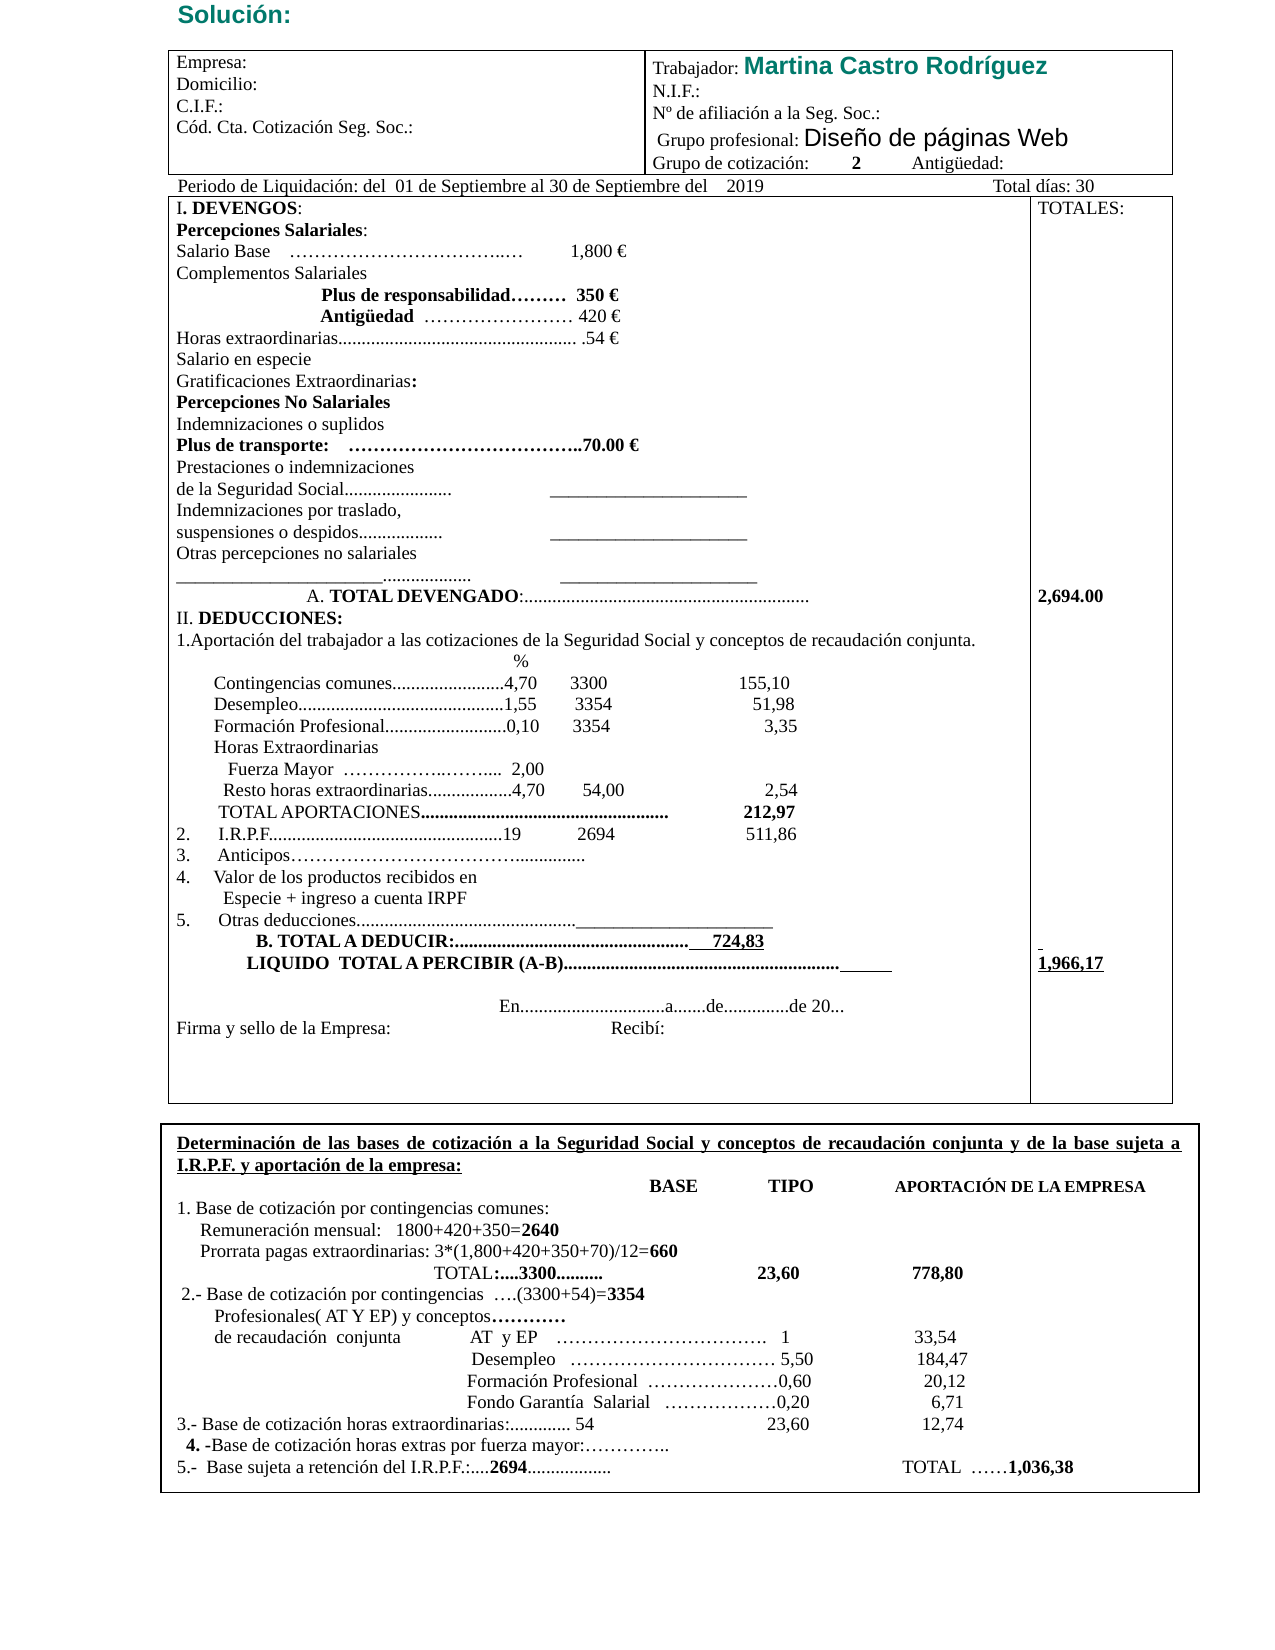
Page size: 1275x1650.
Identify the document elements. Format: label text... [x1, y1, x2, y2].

text BASE TIPO APORTACIÓN DE LA EMPRESA [177, 1175, 1183, 1197]
text TOTAL:....3300.......... 23,60 778,80 [177, 1262, 1183, 1283]
text Determinación de las bases de cotización a la Seguridad Social y conceptos de recaudación conjunta y de la base sujeta a I.R.P.F. y aportación de la empresa: [177, 1132, 1183, 1175]
text de recaudación conjunta AT y EP ……………………………. 1 33,54 [177, 1326, 1183, 1348]
text Prorrata pagas extraordinarias: 3*(1,800+420+350+70)/12=660 [177, 1240, 1183, 1262]
text 3.- Base de cotización horas extraordinarias:............. 54 23,60 12,74 [177, 1413, 1183, 1434]
text Fondo Garantía Salarial ………………0,20 6,71 [177, 1391, 1183, 1413]
text 4. -Base de cotización horas extras por fuerza mayor:………….. [177, 1434, 1183, 1456]
table_header Empresa: Domicilio: C.I.F.: Cód. Cta. Cotización Seg. Soc.: [169, 51, 644, 173]
text Desempleo …………………………… 5,50 184,47 [177, 1348, 1183, 1369]
text Formación Profesional …………………0,60 20,12 [177, 1369, 1183, 1391]
text 5.- Base sujeta a retención del I.R.P.F.:....2694.................. TOTAL ……1,036,38 [177, 1456, 1183, 1477]
text Periodo de Liquidación: del 01 de Septiembre al 30 de Septiembre del 2019 Total días: 30 [177, 175, 1098, 196]
text 1. Base de cotización por contingencias comunes: [177, 1197, 1183, 1218]
text Remuneración mensual: 1800+420+350=2640 [177, 1218, 1183, 1240]
text Solución: [177, 0, 1098, 29]
table_header TOTALES: 2,694.00 1,966,17 [1031, 197, 1172, 1103]
text Profesionales( AT Y EP) y conceptos………… [177, 1305, 1183, 1326]
table_header I. DEVENGOS: Percepciones Salariales: Salario Base ……………………………..… 1,800 € Complementos Salariales Plus de responsabilidad……… 350 € Antigüedad …………………… 420 € Horas extraordinarias................................................... .54 € Salario en especie Gratificaciones Extraordinarias: Percepciones No Salariales Indemnizaciones o suplidos Plus de transporte: ………………………………..70.00 € Prestaciones o indemnizaciones de la Seguridad Social....................... _____________________ Indemnizaciones por traslado, suspensiones o despidos.................. _____________________ Otras percepciones no salariales ______________________................... _____________________ A. TOTAL DEVENGADO:............................................................. II. DEDUCCIONES: 1.Aportación del trabajador a las cotizaciones de la Seguridad Social y conceptos de recaudación conjunta. % Contingencias comunes........................4,70 3300 155,10 Desempleo............................................1,55 3354 51,98 Formación Profesional..........................0,10 3354 3,35 Horas Extraordinarias Fuerza Mayor ……………..…….... 2,00 Resto horas extraordinarias..................4,70 54,00 2,54 TOTAL APORTACIONES..................................................... 212,97 2. I.R.P.F..................................................19 2694 511,86 3. Anticipos………………………………............... 4. Valor de los productos recibidos en Especie + ingreso a cuenta IRPF 5. Otras deducciones..............................................._____________________ B. TOTAL A DEDUCIR:.................................................. 724,83 LIQUIDO TOTAL A PERCIBIR (A-B)........................................................... En...............................a.......de..............de 20... Firma y sello de la Empresa: Recibí: [169, 197, 1030, 1103]
table_header Trabajador: Martina Castro Rodríguez N.I.F.: Nº de afiliación a la Seg. Soc.: Grupo profesional: Diseño de páginas Web Grupo de cotización: 2 Antigüedad: [646, 51, 1172, 173]
text 2.- Base de cotización por contingencias ….(3300+54)=3354 [177, 1283, 1183, 1305]
